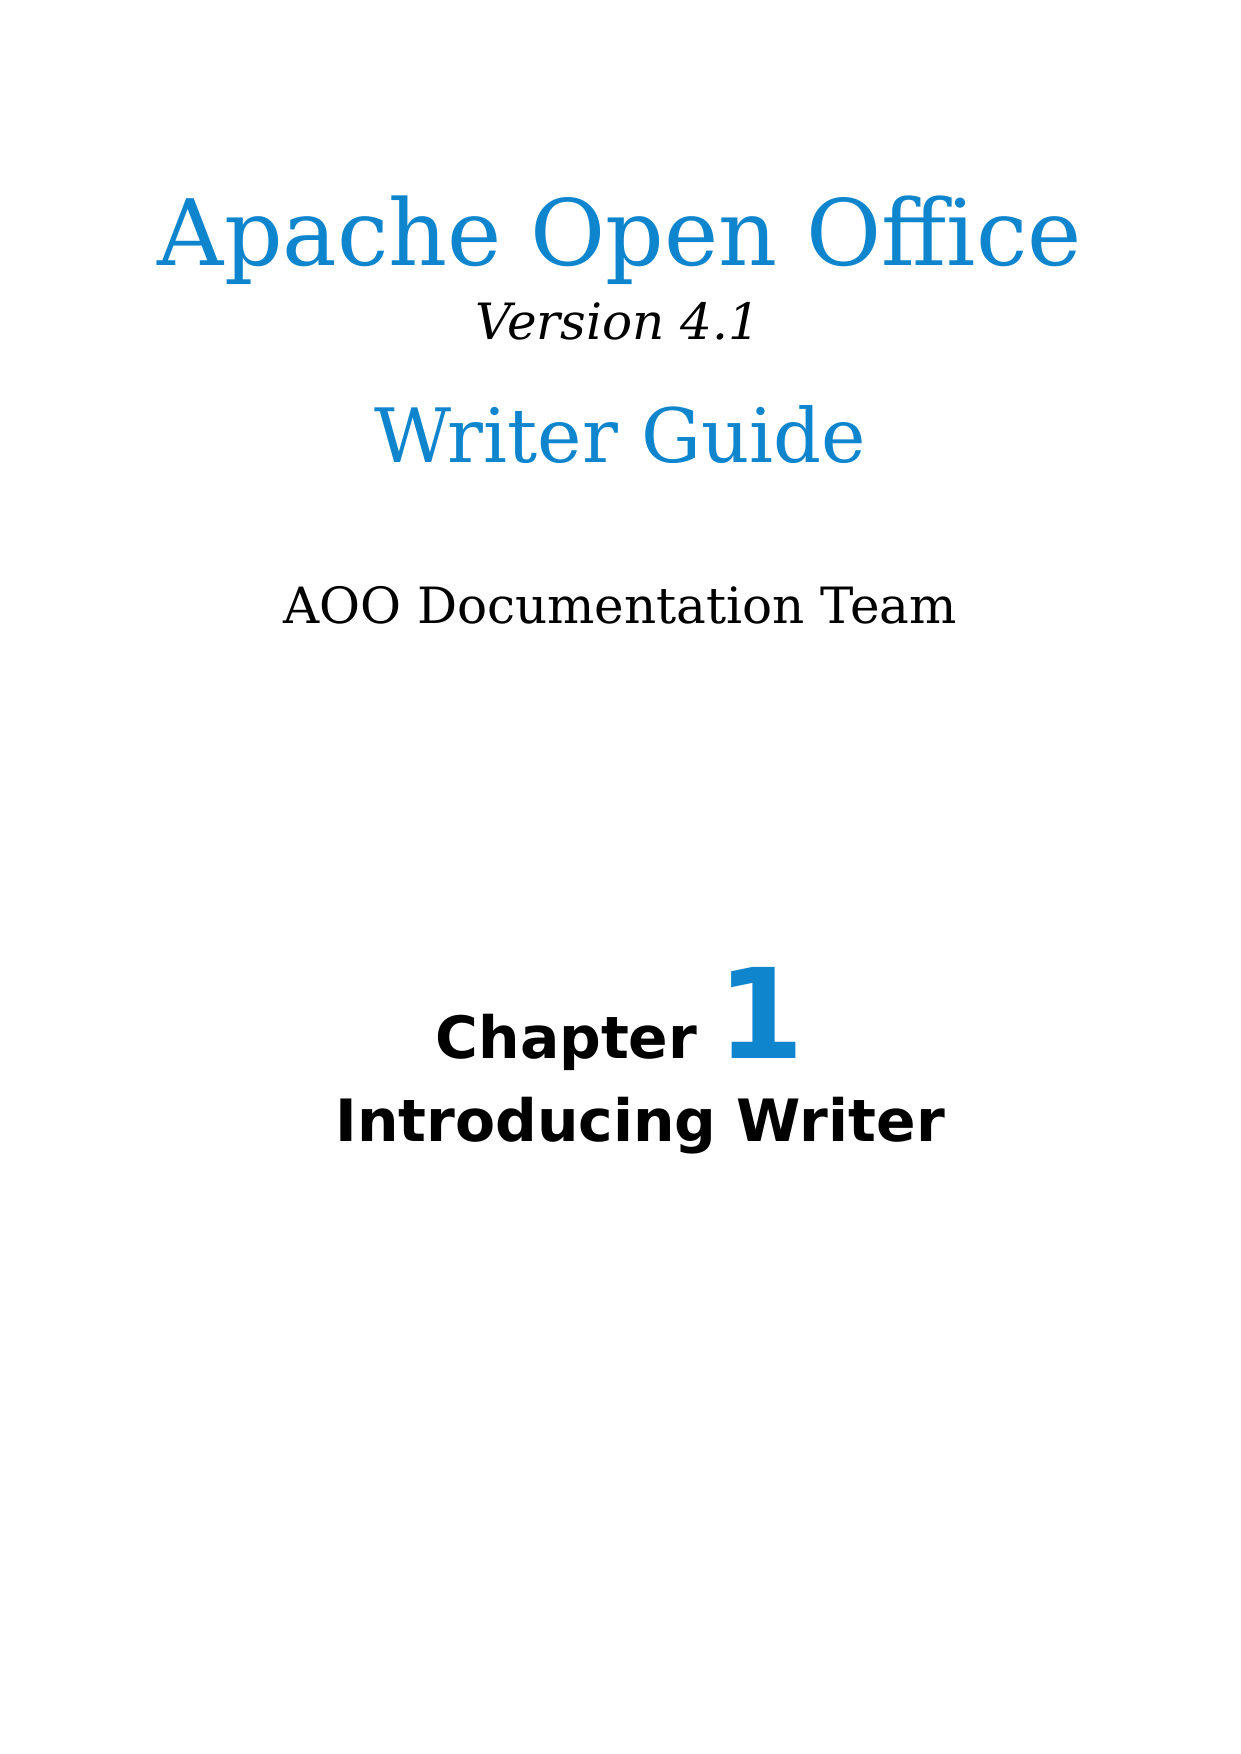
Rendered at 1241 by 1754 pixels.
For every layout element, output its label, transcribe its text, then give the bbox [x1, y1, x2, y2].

text Apache Open Office [118, 181, 1122, 287]
text AOO Documentation Team [118, 577, 1122, 635]
text Writer Guide [118, 393, 1122, 481]
subtitle Version 4.1 [118, 293, 1122, 351]
subtitle Chapter 1 Introducing Writer [118, 942, 1122, 1156]
